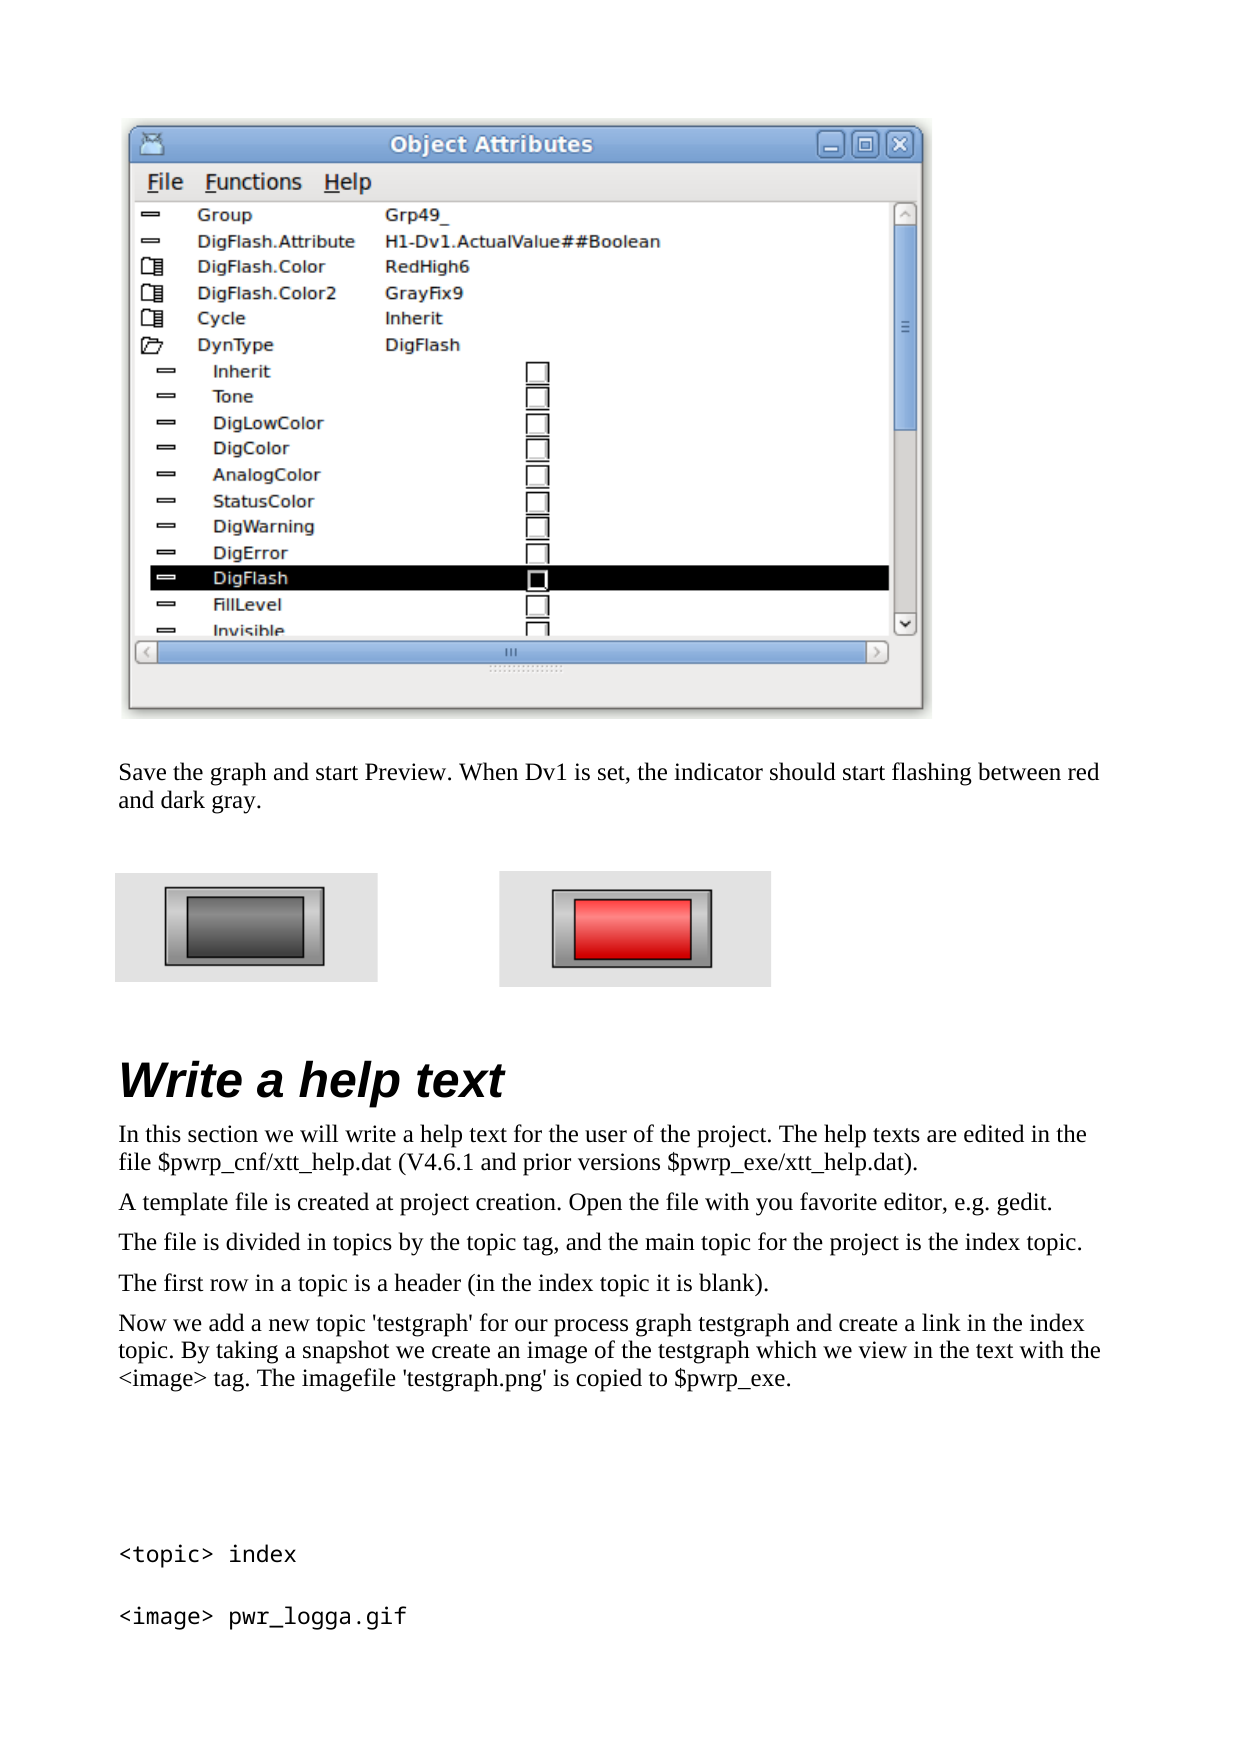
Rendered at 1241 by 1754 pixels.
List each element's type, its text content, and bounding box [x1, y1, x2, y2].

text Now we add a new topic 'testgraph' for our process graph testgraph and create a link in the index topic. By taking a snapshot we create an image of the testgraph which we view in the text with the <image> tag. The imagefile 'testgraph.png' is copied to $pwrp_exe. [118, 1309, 1122, 1392]
picture [115, 873, 378, 982]
text A template file is created at project creation. Open the file with you favorite editor, e.g. gedit. [118, 1188, 1122, 1216]
text <topic> index [118, 1538, 1122, 1569]
text <image> pwr_logga.gif [118, 1600, 1122, 1632]
picture [121, 118, 933, 719]
text The first row in a topic is a header (in the index topic it is blank). [118, 1269, 1122, 1296]
picture [499, 871, 772, 987]
subtitle Write a help text [118, 1052, 1122, 1108]
text In this section we will write a help text for the user of the project. The help texts are edited in the file $pwrp_cnf/xtt_help.dat (V4.6.1 and prior versions $pwrp_exe/xtt_help.dat). [118, 1120, 1122, 1176]
text The file is divided in topics by the topic tag, and the main topic for the project is the index topic. [118, 1228, 1122, 1256]
text Save the graph and start Preview. When Dv1 is set, the indicator should start flashing between red and dark gray. [118, 758, 1122, 814]
